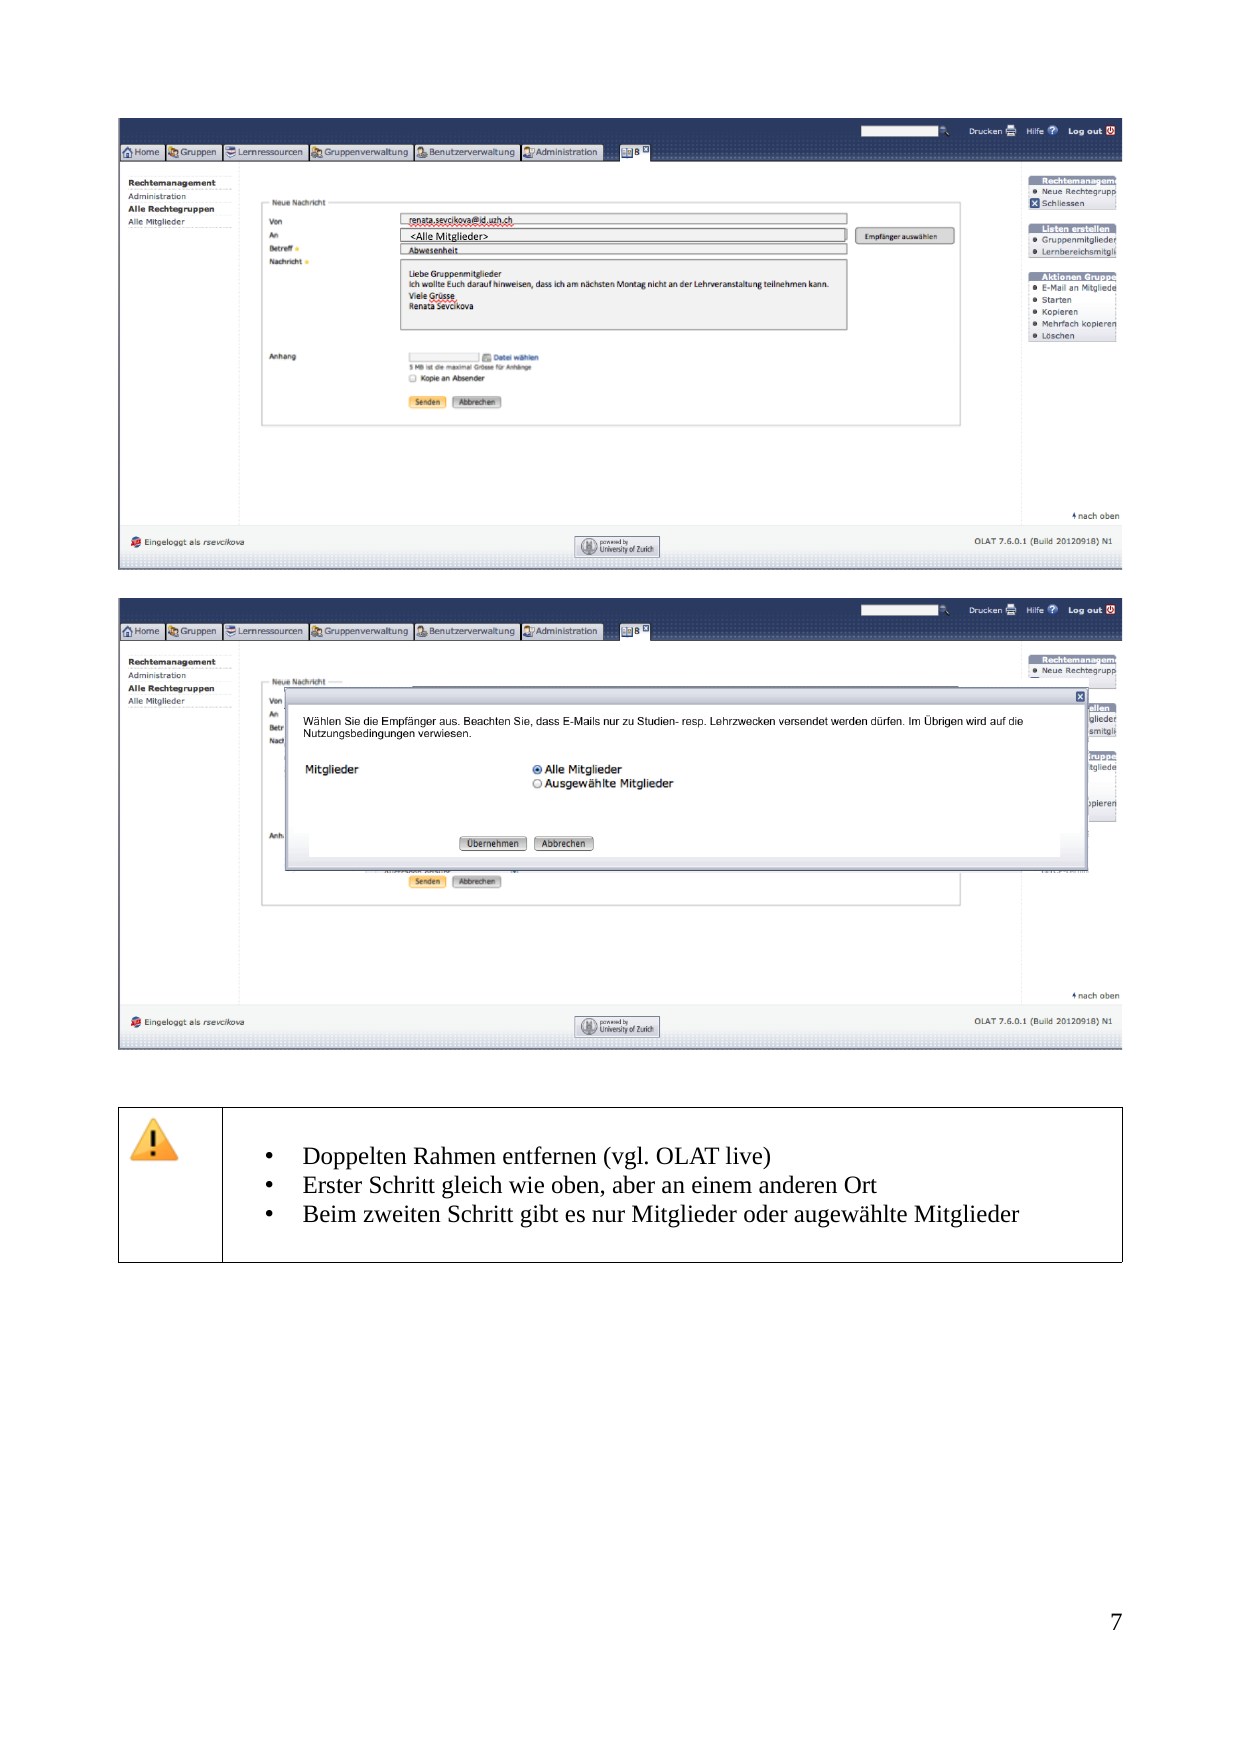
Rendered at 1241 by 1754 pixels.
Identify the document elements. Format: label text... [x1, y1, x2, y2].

table_header [184, 1113, 222, 1168]
picture [118, 118, 1123, 570]
table_header [119, 1108, 222, 1112]
picture [123, 1112, 184, 1169]
table_header [119, 1169, 222, 1262]
table_header [119, 1113, 123, 1168]
table_header Doppelten Rahmen entfernen (vgl. OLAT live) Erster Schritt gleich wie oben, aber an einem anderen Ort Beim zweiten Schritt gibt es nur Mitglieder oder augewählte Mitglieder [223, 1108, 1122, 1262]
picture [118, 598, 1123, 1050]
